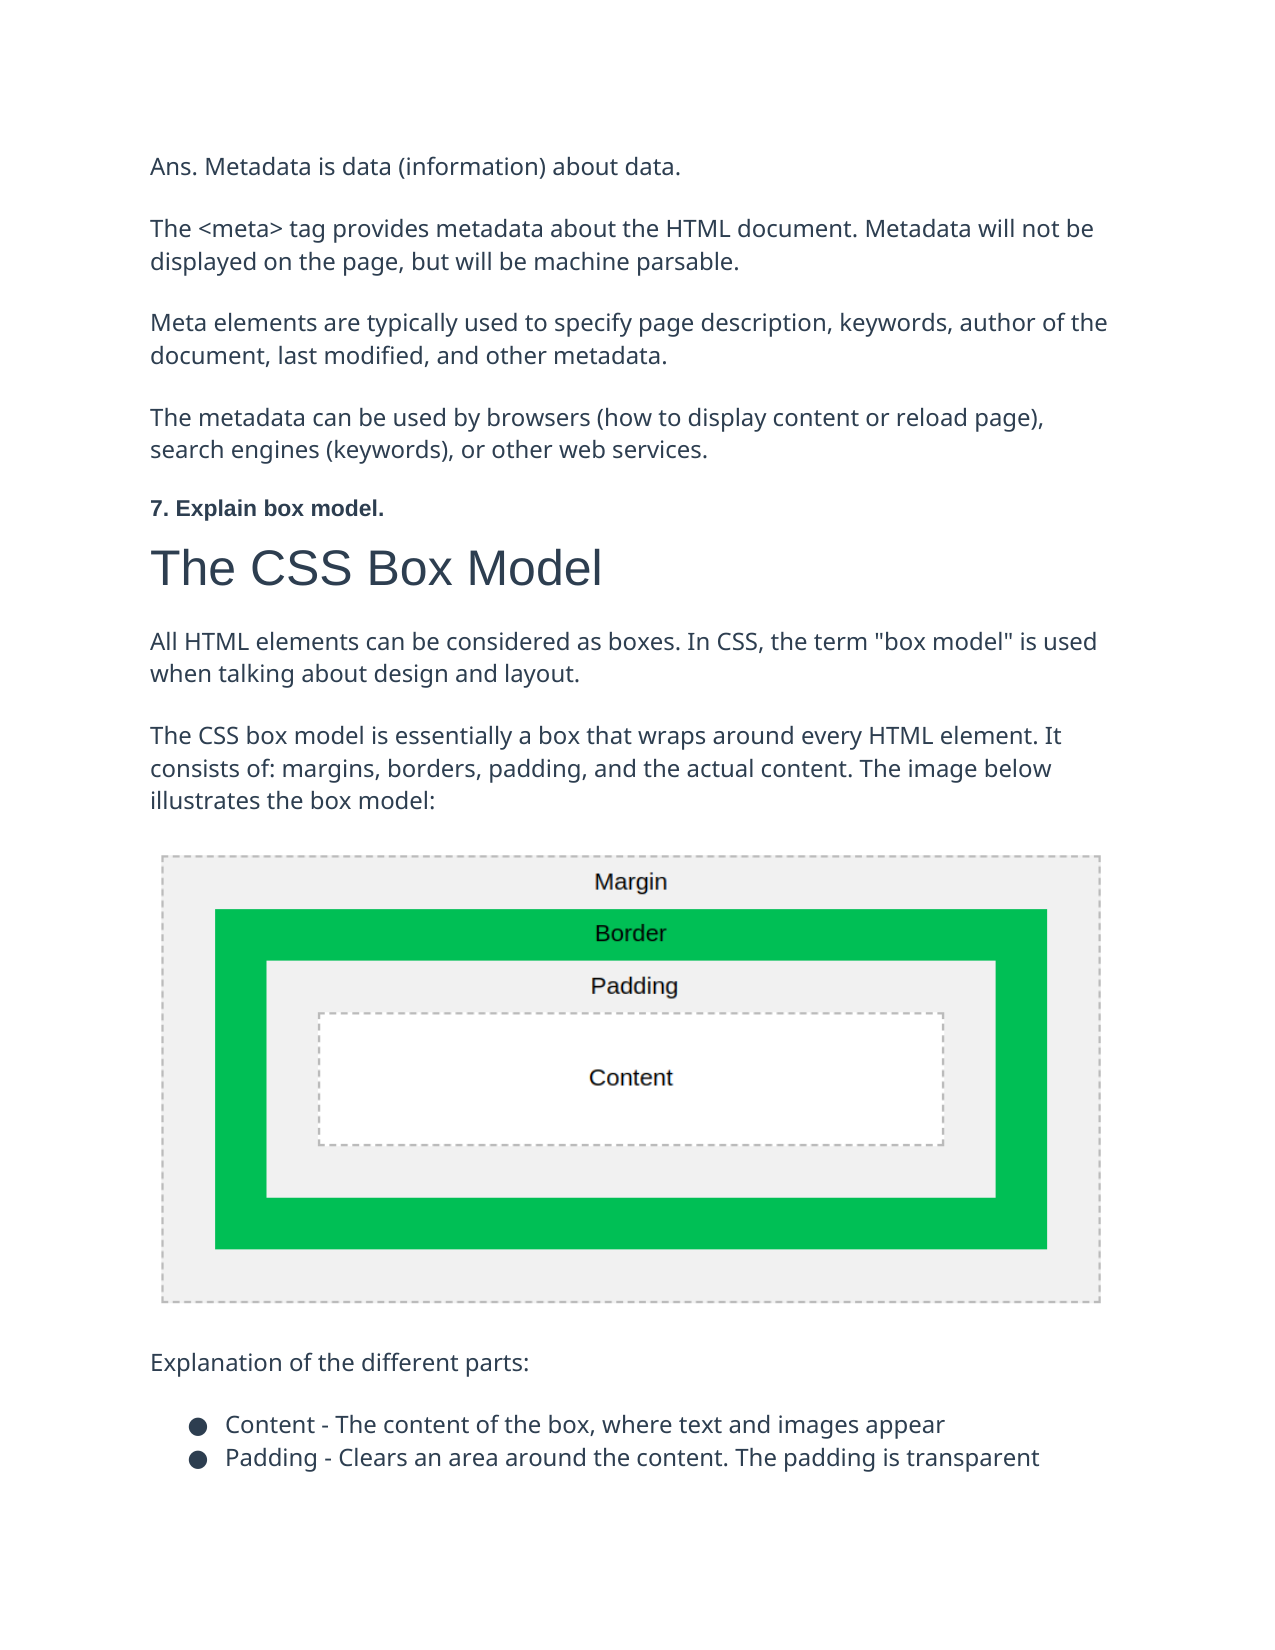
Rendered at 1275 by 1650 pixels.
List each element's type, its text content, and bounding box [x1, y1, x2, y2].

text Meta elements are typically used to specify page description, keywords, author of the document, last modified, and other metadata. [150, 306, 1125, 371]
subtitle The CSS Box Model [150, 538, 1125, 595]
list Content - The content of the box, where text and images appear [187, 1408, 1125, 1440]
text The CSS box model is essentially a box that wraps around every HTML element. It consists of: margins, borders, padding, and the actual content. The image below illustrates the box model: [150, 719, 1125, 817]
text Ans. Metadata is data (information) about data. [150, 150, 1125, 183]
text All HTML elements can be considered as boxes. In CSS, the term "box model" is used when talking about design and layout. [150, 624, 1125, 690]
text 7. Explain box model. [150, 495, 1125, 521]
list Padding - Clears an area around the content. The padding is transparent [187, 1440, 1125, 1473]
text The <meta> tag provides metadata about the HTML document. Metadata will not be displayed on the page, but will be machine parsable. [150, 212, 1125, 277]
text Explanation of the different parts: [150, 1346, 1125, 1378]
picture [150, 846, 1125, 1317]
text The metadata can be used by browsers (how to display content or reload page), search engines (keywords), or other web services. [150, 401, 1125, 466]
